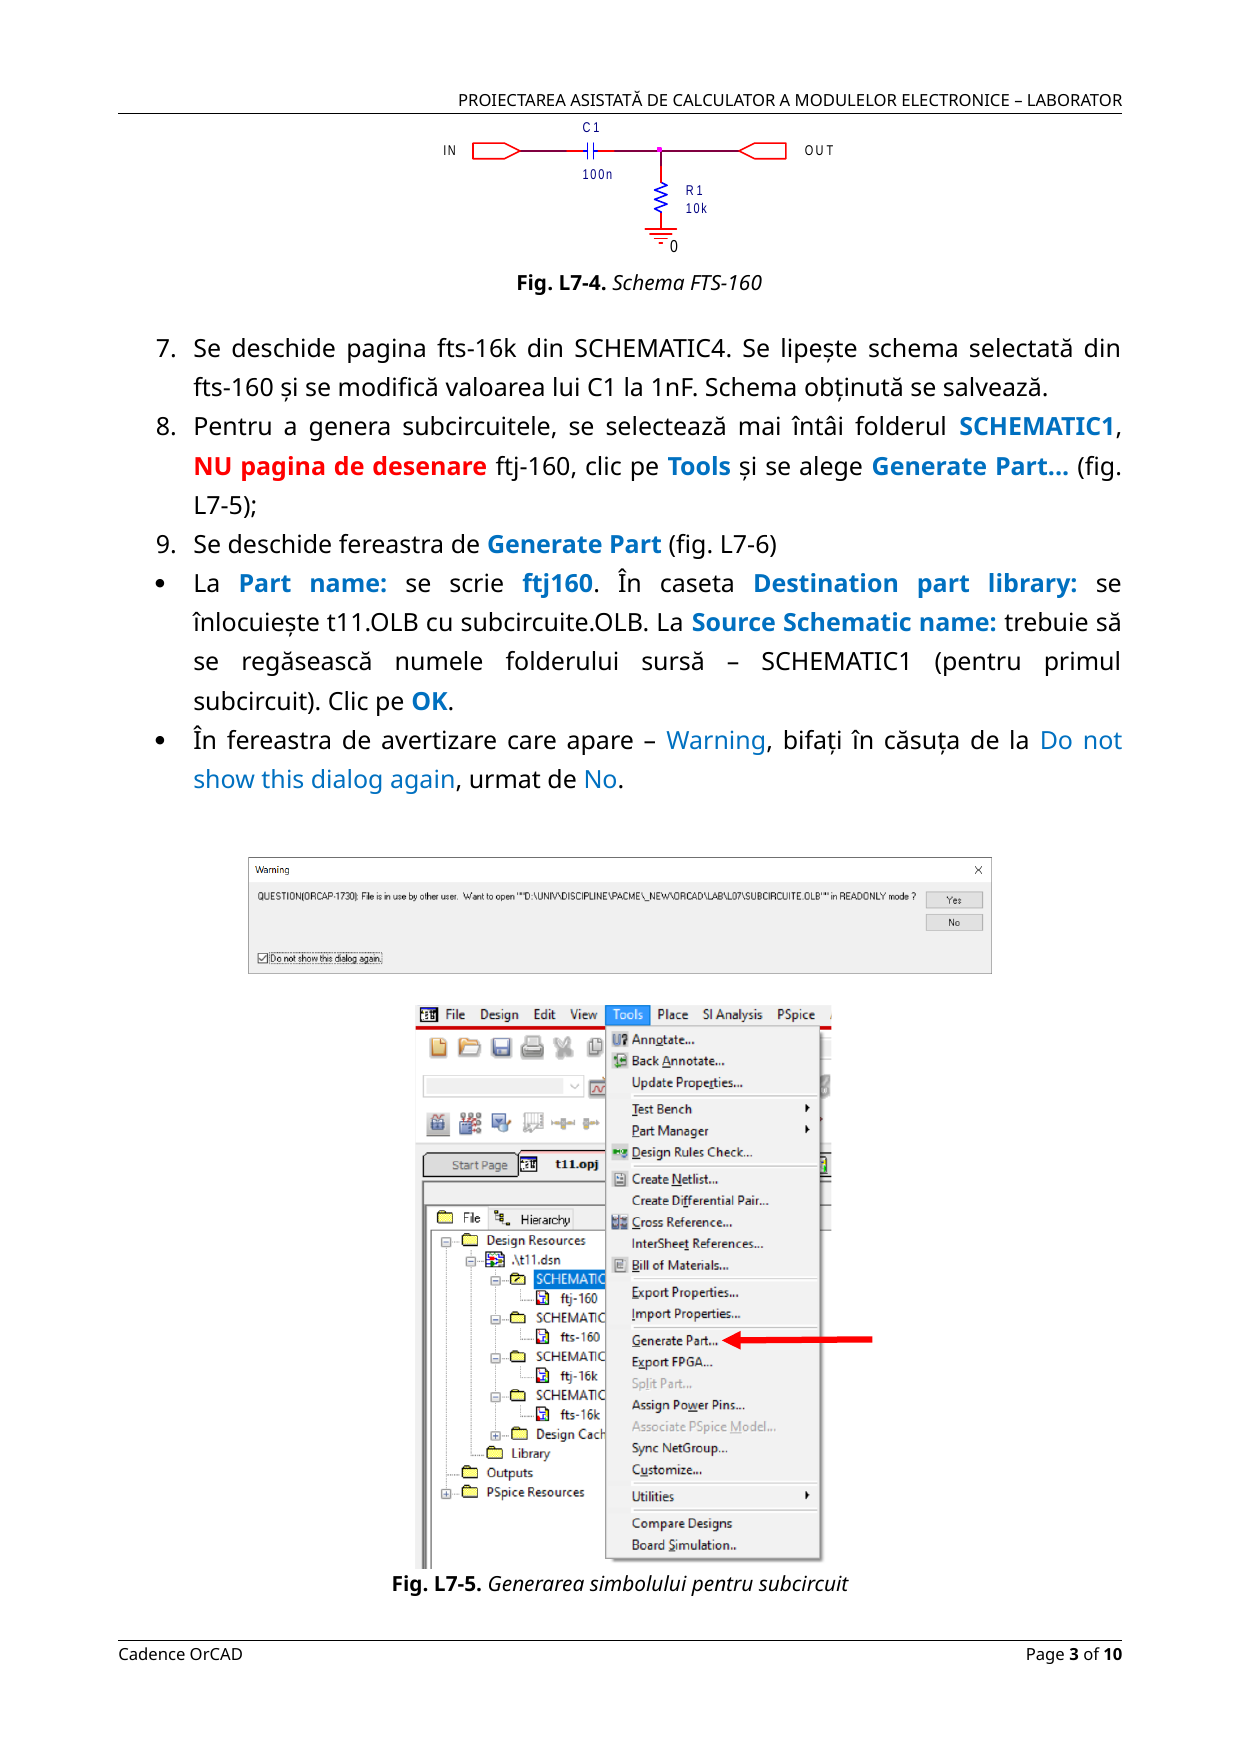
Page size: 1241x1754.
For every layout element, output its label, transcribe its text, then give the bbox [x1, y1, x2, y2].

list Se deschide fereastra de Generate Part (fig. L7-6) [156, 526, 1122, 561]
picture [248, 857, 992, 974]
list Se deschide pagina fts-16k din SCHEMATIC4. Se lipește schema selectată din fts-160 și se modifică valoarea lui C1 la 1nF. Schema obținută se salvează. [156, 331, 1122, 404]
picture [415, 1001, 832, 1569]
list Pentru a genera subcircuitele, se selectează mai întâi folderul SCHEMATIC1, NU pagina de desenare ftj-160, clic pe Tools și se alege Generate Part... (fig. L7-5); [156, 409, 1122, 521]
list În fereastra de avertizare care apare – Warning, bifați în căsuța de la Do not show this dialog again, urmat de No. [156, 722, 1122, 796]
text Fig. L7-4. Schema FTS-160 [156, 268, 1122, 297]
text Fig. L7-5. Generarea simbolului pentru subcircuit [118, 1569, 1122, 1597]
list La Part name: se scrie ftj160. În caseta Destination part library: se înlocuiește t11.OLB cu subcircuite.OLB. La Source Schematic name: trebuie să se regăsească numele folderului sursă – SCHEMATIC1 (pentru primul subcircuit). Clic pe OK. [156, 566, 1122, 717]
